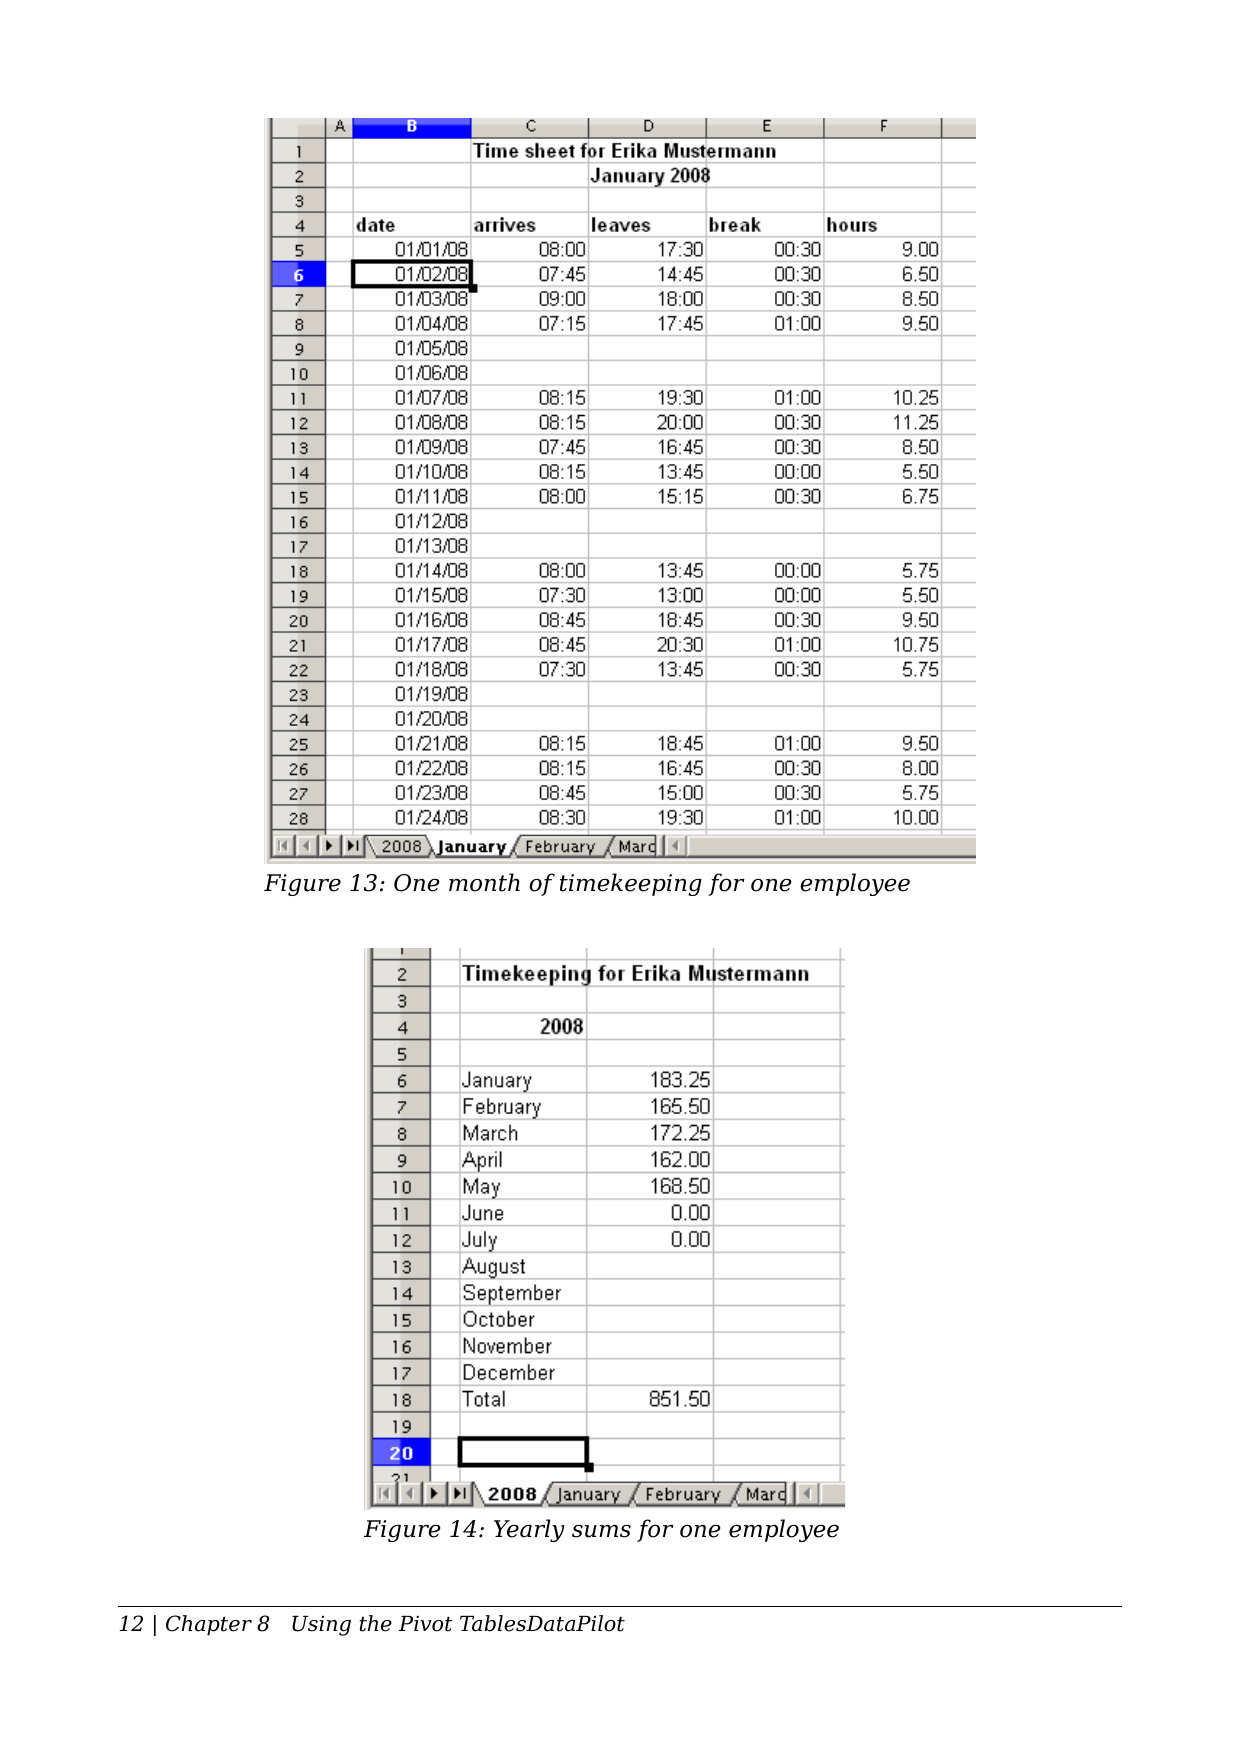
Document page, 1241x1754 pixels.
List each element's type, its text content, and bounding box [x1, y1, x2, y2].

picture [264, 118, 976, 864]
picture [364, 948, 846, 1510]
text Figure 14: Yearly sums for one employee [364, 1516, 876, 1543]
text Figure 13: One month of timekeeping for one employee [264, 871, 976, 897]
